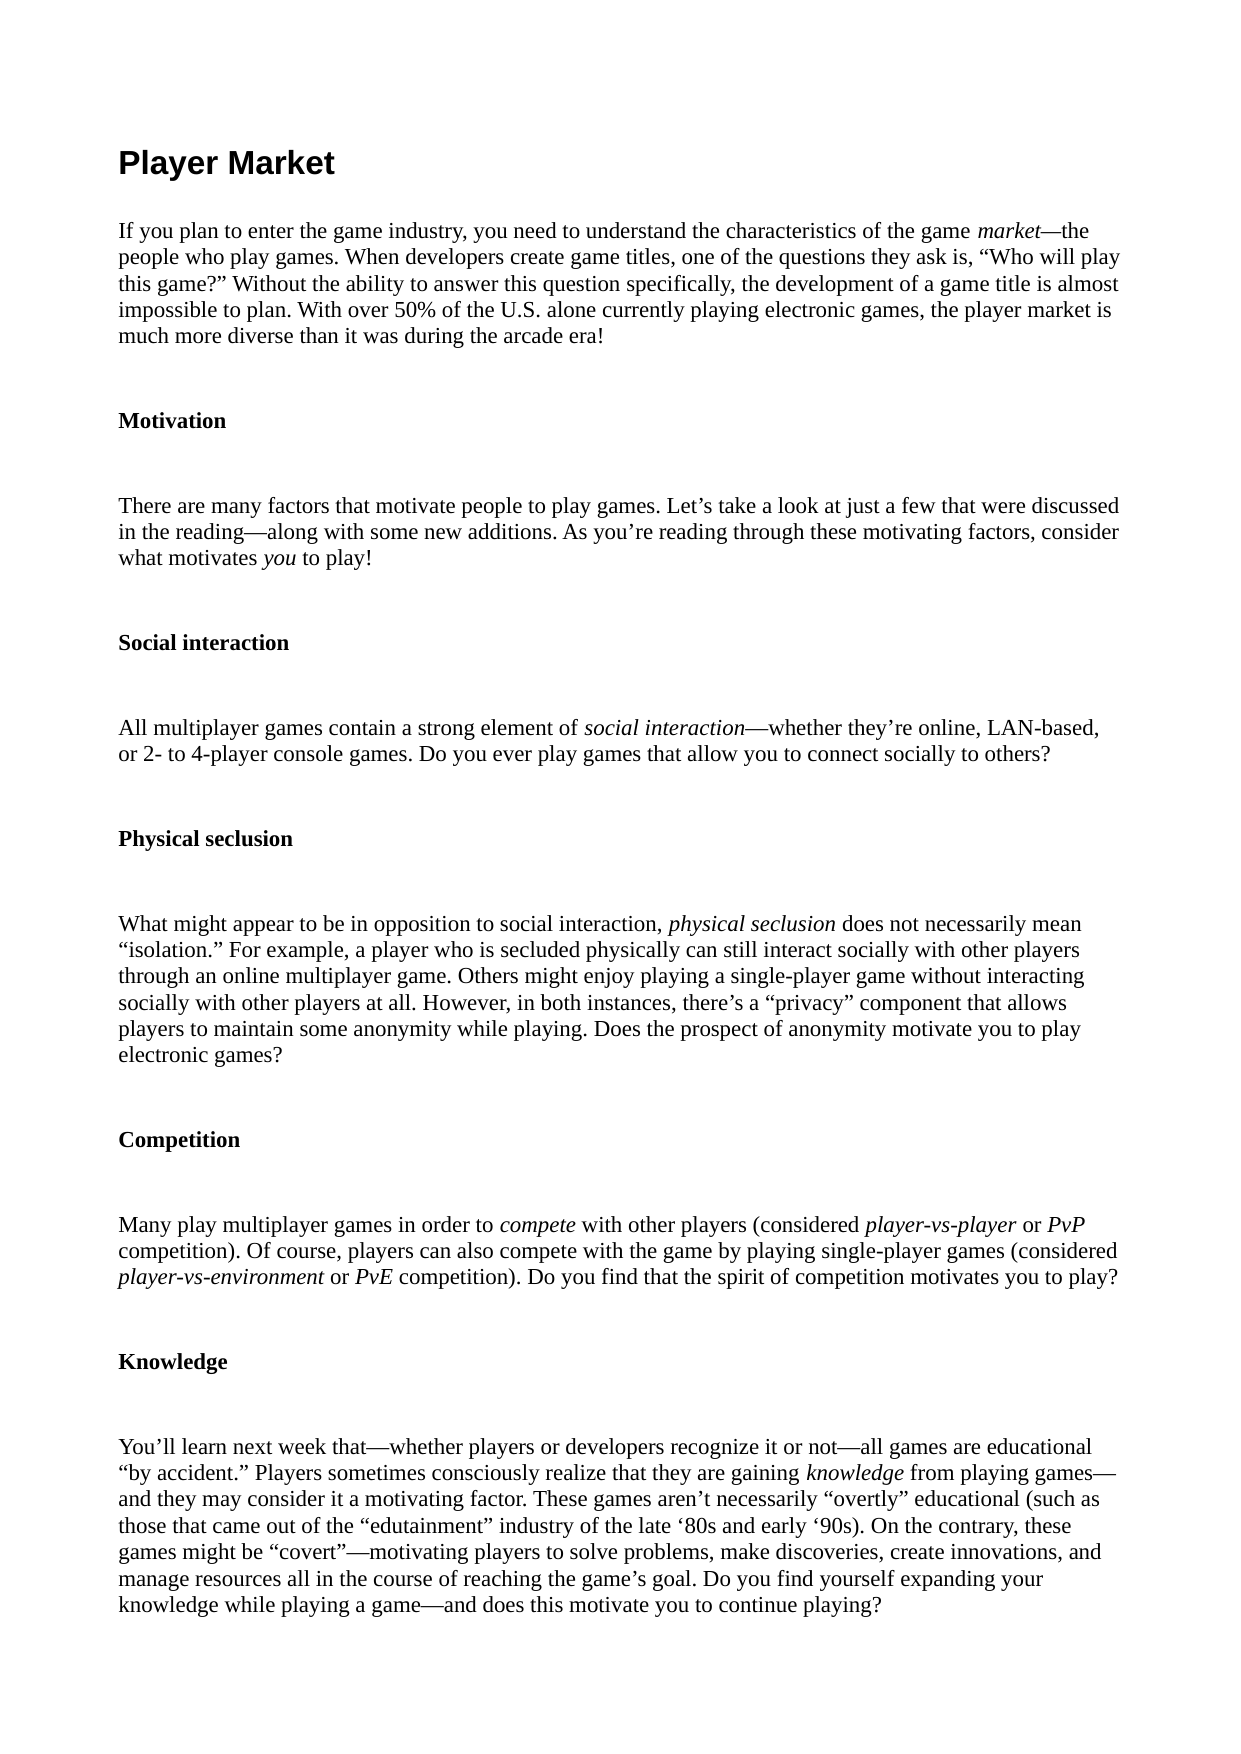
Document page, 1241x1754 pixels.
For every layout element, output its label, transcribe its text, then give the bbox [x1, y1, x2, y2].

text Many play multiplayer games in order to compete with other players (considered player-vs-player or PvP competition). Of course, players can also compete with the game by playing single-player games (considered player-vs-environment or PvE competition). Do you find that the spirit of competition motivates you to play? [118, 1211, 1122, 1290]
subtitle Knowledge [118, 1348, 1122, 1374]
text What might appear to be in opposition to social interaction, physical seclusion does not necessarily mean “isolation.” For example, a player who is secluded physically can still interact socially with other players through an online multiplayer game. Others might enjoy playing a single-player game without interacting socially with other players at all. However, in both instances, there’s a “privacy” component that allows players to maintain some anonymity while playing. Does the prospect of anonymity motivate you to play electronic games? [118, 909, 1122, 1068]
subtitle Motivation [118, 407, 1122, 433]
text You’ll learn next week that—whether players or developers recognize it or not—all games are educational “by accident.” Players sometimes consciously realize that they are gaining knowledge from playing games—and they may consider it a motivating factor. These games aren’t necessarily “overtly” educational (such as those that came out of the “edutainment” industry of the late ‘80s and early ‘90s). On the contrary, these games might be “covert”—motivating players to solve problems, make discoveries, create innovations, and manage resources all in the course of reaching the game’s goal. Do you find yourself expanding your knowledge while playing a game—and does this motivate you to continue playing? [118, 1433, 1122, 1617]
subtitle Player Market [118, 143, 1122, 182]
text All multiplayer games contain a strong element of social interaction—whether they’re online, LAN-based, or 2- to 4-player console games. Do you ever play games that allow you to connect socially to others? [118, 714, 1122, 767]
subtitle Competition [118, 1126, 1122, 1152]
subtitle Social interaction [118, 629, 1122, 656]
subtitle Physical seclusion [118, 825, 1122, 851]
text If you plan to enter the game industry, you need to understand the characteristics of the game market—the people who play games. When developers create game titles, one of the questions they ask is, “Who will play this game?” Without the ability to answer this question specifically, the development of a game title is almost impossible to plan. With over 50% of the U.S. alone currently playing electronic games, the player market is much more diverse than it was during the arcade era! [118, 217, 1122, 349]
text There are many factors that motivate people to play games. Let’s take a look at just a few that were discussed in the reading—along with some new additions. As you’re reading through these motivating factors, consider what motivates you to play! [118, 492, 1122, 571]
